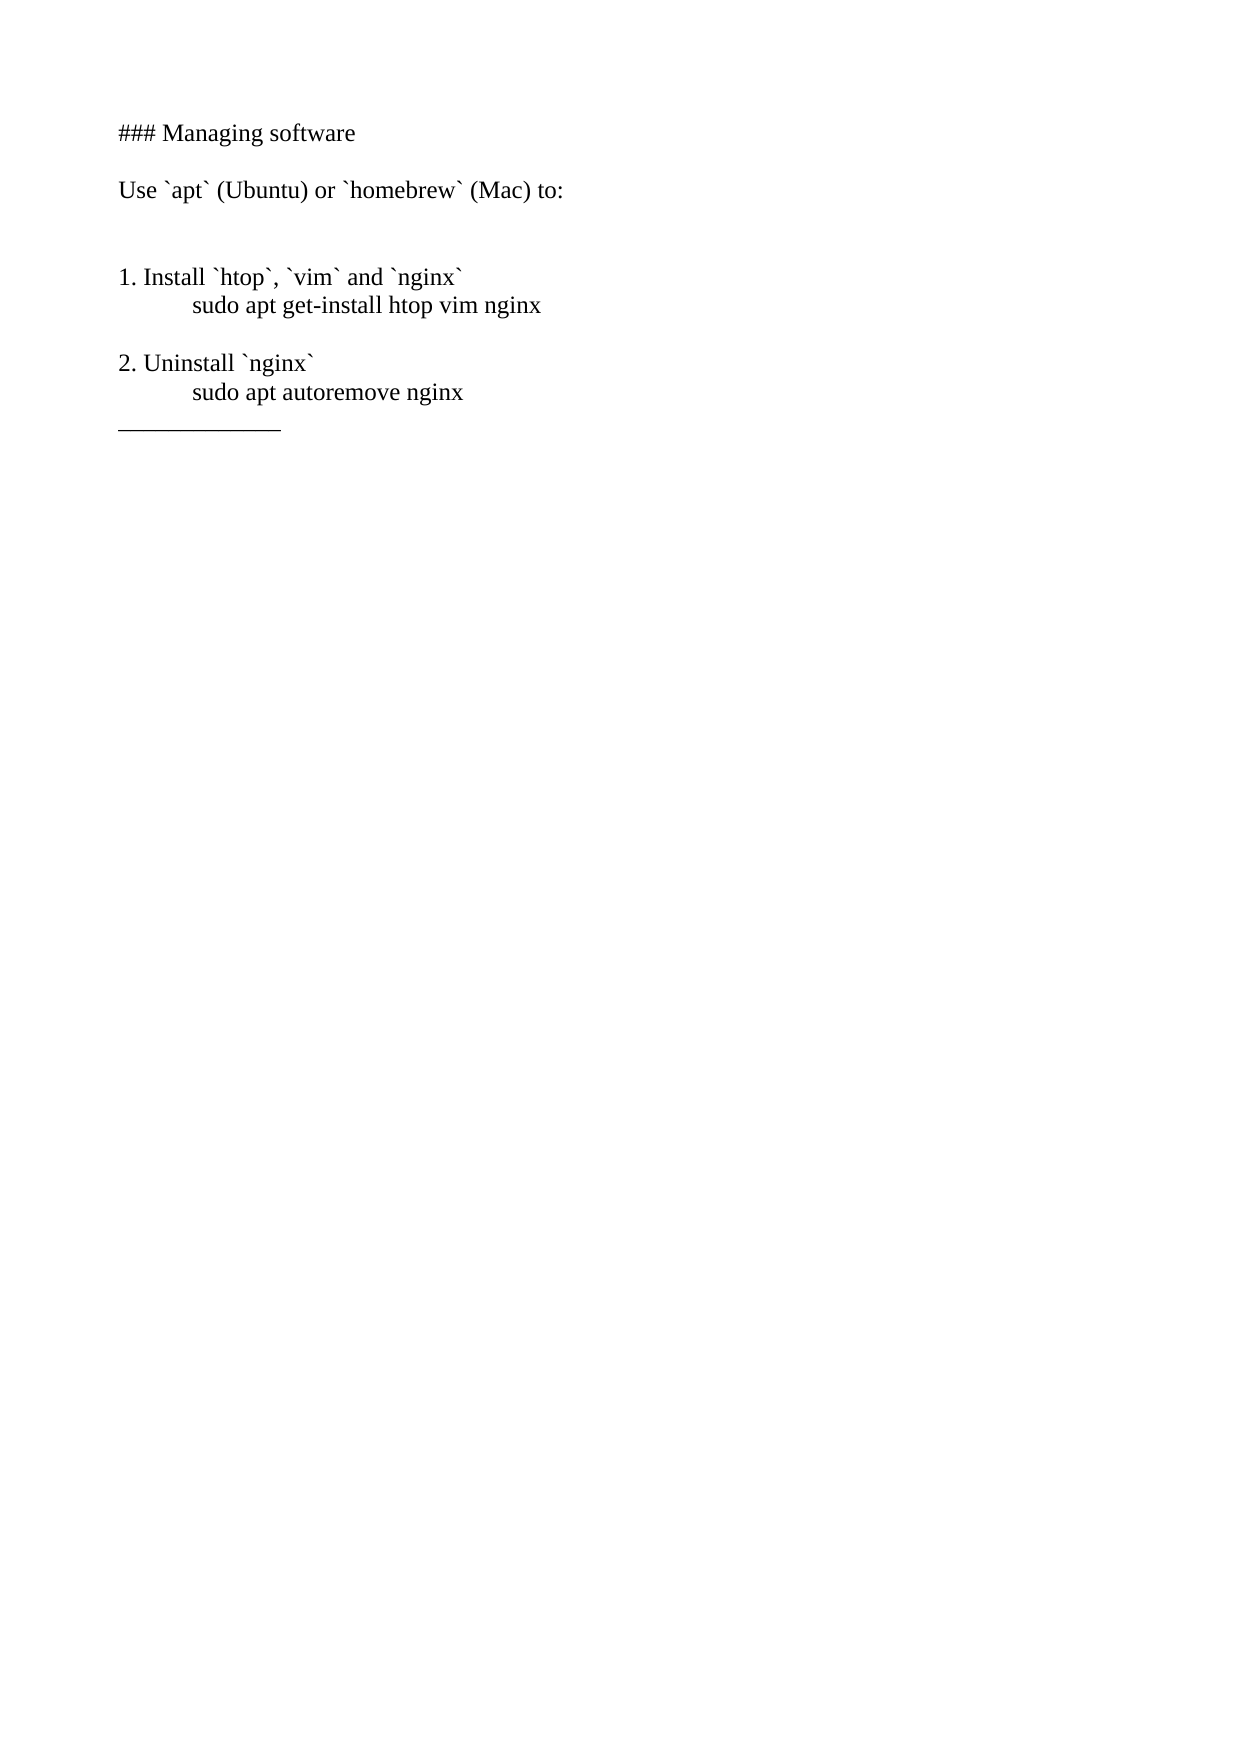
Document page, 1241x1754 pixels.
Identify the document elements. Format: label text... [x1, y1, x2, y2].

text sudo apt autoremove nginx [118, 377, 1122, 406]
text _____________ [118, 406, 1122, 434]
text ### Managing software [118, 118, 1122, 147]
text 1. Install `htop`, `vim` and `nginx` [118, 262, 1122, 291]
text Use `apt` (Ubuntu) or `homebrew` (Mac) to: [118, 176, 1122, 204]
text sudo apt get-install htop vim nginx [118, 291, 1122, 319]
text 2. Uninstall `nginx` [118, 348, 1122, 377]
